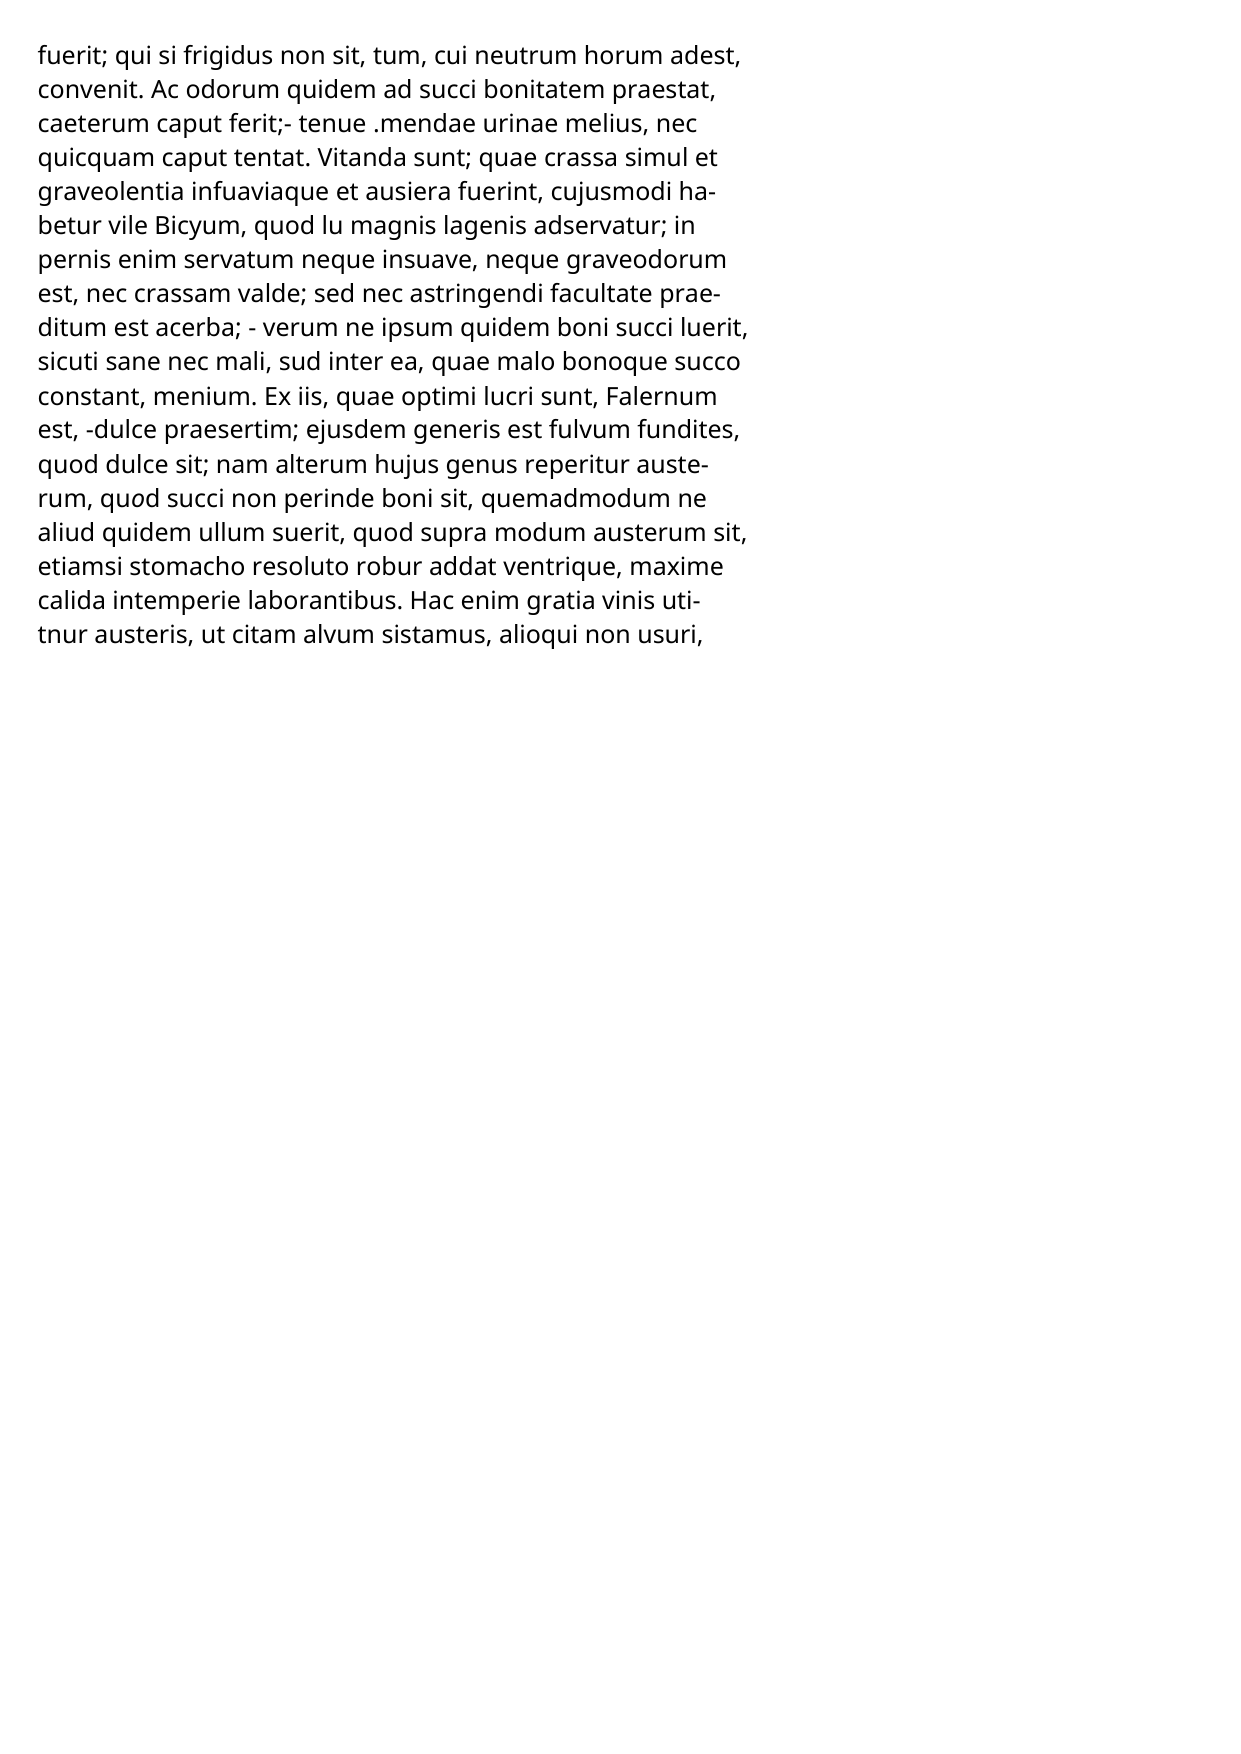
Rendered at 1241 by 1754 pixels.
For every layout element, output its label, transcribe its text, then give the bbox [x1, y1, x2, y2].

text fuerit; qui si frigidus non sit, tum, cui neutrum horum adest, convenit. Ac odorum quidem ad succi bonitatem praestat, caeterum caput ferit;- tenue .mendae urinae melius, nec quicquam caput tentat. Vitanda sunt; quae crassa simul et graveolentia infuaviaque et ausiera fuerint, cujusmodi ha- betur vile Bicyum, quod lu magnis lagenis adservatur; in pernis enim servatum neque insuave, neque graveodorum est, nec crassam valde; sed nec astringendi facultate prae- ditum est acerba; - verum ne ipsum quidem boni succi luerit, sicuti sane nec mali, sud inter ea, quae malo bonoque succo constant, menium. Ex iis, quae optimi lucri sunt, Falernum est, -dulce praesertim; ejusdem generis est fulvum fundites, quod dulce sit; nam alterum hujus genus reperitur auste- rum, quod succi non perinde boni sit, quemadmodum ne aliud quidem ullum suerit, quod supra modum austerum sit, etiamsi stomacho resoluto robur addat ventrique, maxime calida intemperie laborantibus. Hac enim gratia vinis uti- tnur austeris, ut citam alvum sistamus, alioqui non usuri, [37, 37, 1203, 651]
